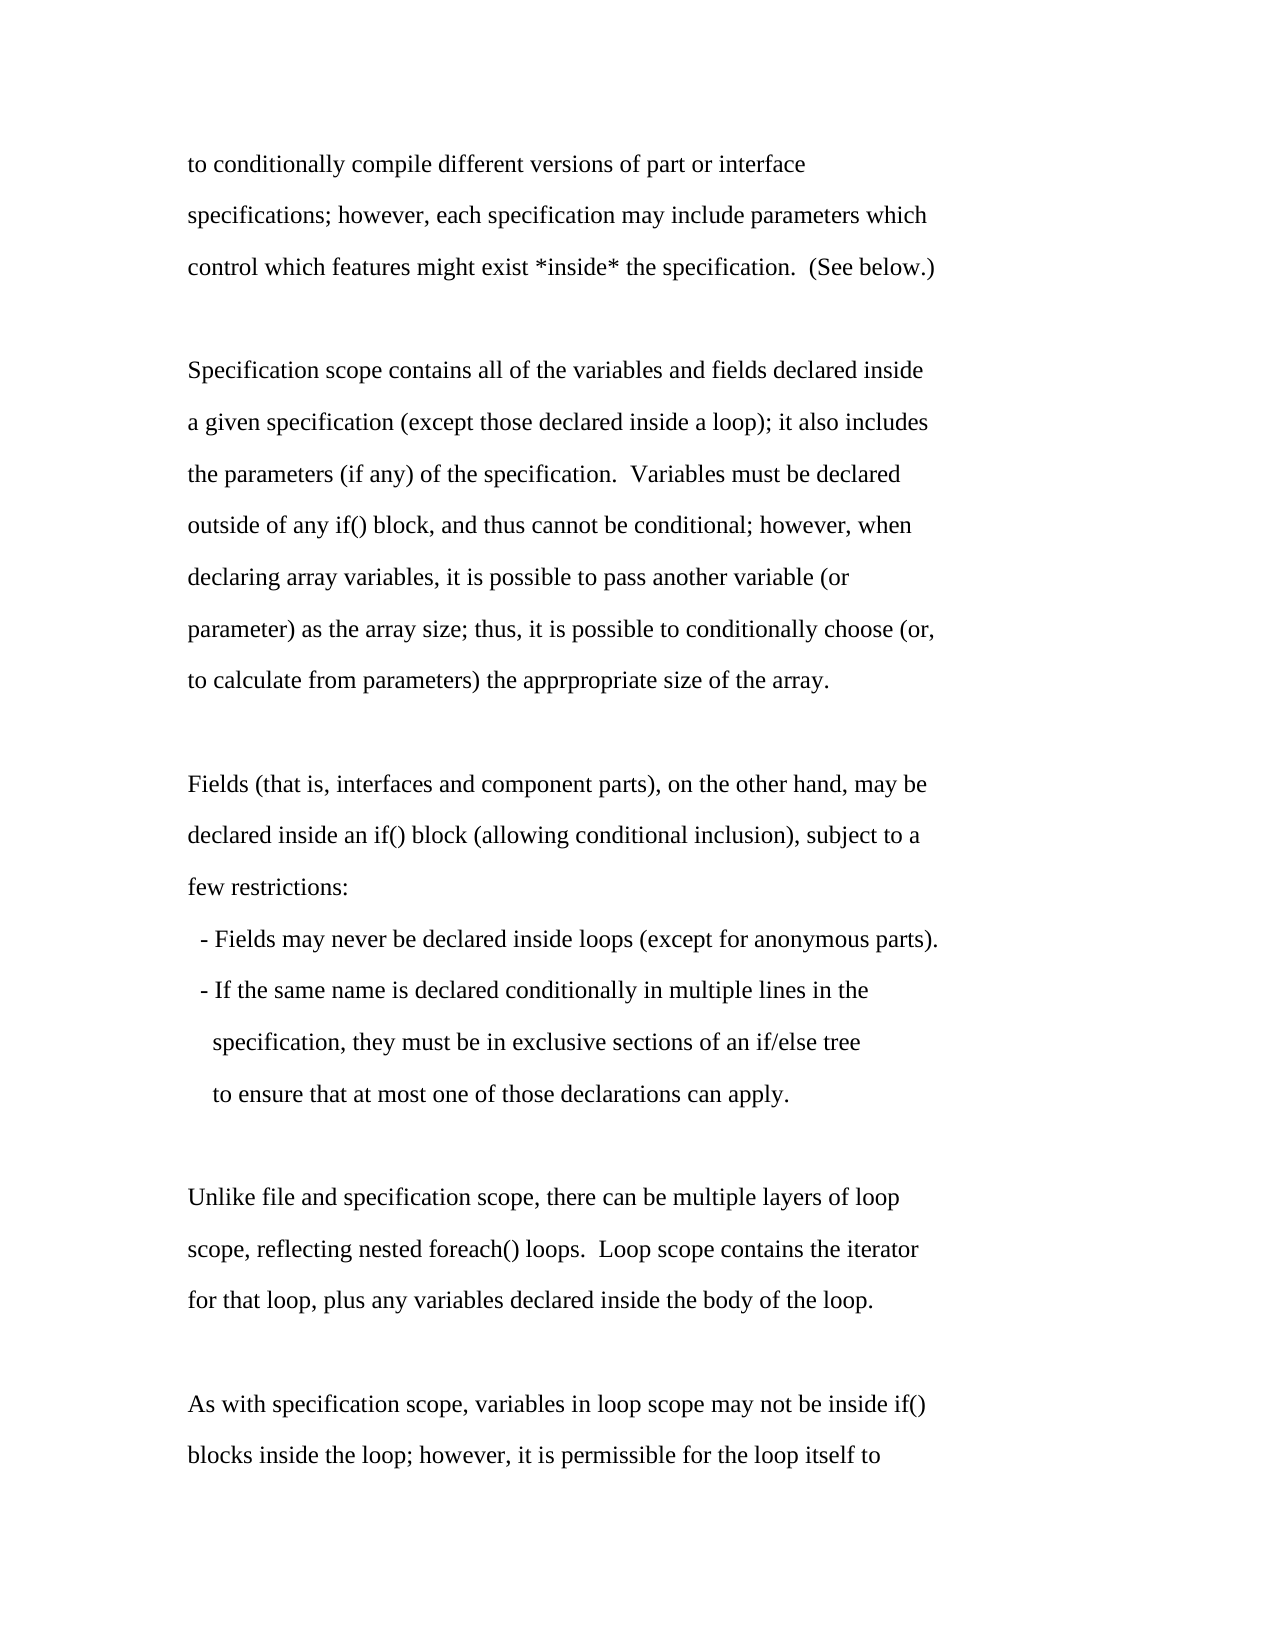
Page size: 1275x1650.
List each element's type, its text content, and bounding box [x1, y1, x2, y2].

text specifications; however, each specification may include parameters which [187, 202, 1087, 229]
text few restrictions: [187, 873, 1087, 901]
text for that loop, plus any variables declared inside the body of the loop. [187, 1287, 1087, 1314]
text Specification scope contains all of the variables and fields declared inside [187, 357, 1087, 384]
text to conditionally compile different versions of part or interface [187, 150, 1087, 178]
text control which features might exist *inside* the specification. (See below.) [187, 253, 1087, 281]
text As with specification scope, variables in loop scope may not be inside if() [187, 1390, 1087, 1418]
text declared inside an if() block (allowing conditional inclusion), subject to a [187, 822, 1087, 849]
text to calculate from parameters) the apprpropriate size of the array. [187, 667, 1087, 694]
text blocks inside the loop; however, it is permissible for the loop itself to [187, 1442, 1087, 1469]
text to ensure that at most one of those declarations can apply. [187, 1080, 1087, 1108]
text - If the same name is declared conditionally in multiple lines in the [187, 977, 1087, 1004]
text a given specification (except those declared inside a loop); it also includes [187, 408, 1087, 436]
text the parameters (if any) of the specification. Variables must be declared [187, 460, 1087, 488]
text scope, reflecting nested foreach() loops. Loop scope contains the iterator [187, 1235, 1087, 1263]
text declaring array variables, it is possible to pass another variable (or [187, 563, 1087, 591]
text Unlike file and specification scope, there can be multiple layers of loop [187, 1183, 1087, 1211]
text - Fields may never be declared inside loops (except for anonymous parts). [187, 925, 1087, 953]
text specification, they must be in exclusive sections of an if/else tree [187, 1028, 1087, 1056]
text outside of any if() block, and thus cannot be conditional; however, when [187, 512, 1087, 539]
text parameter) as the array size; thus, it is possible to conditionally choose (or, [187, 615, 1087, 643]
text Fields (that is, interfaces and component parts), on the other hand, may be [187, 770, 1087, 798]
